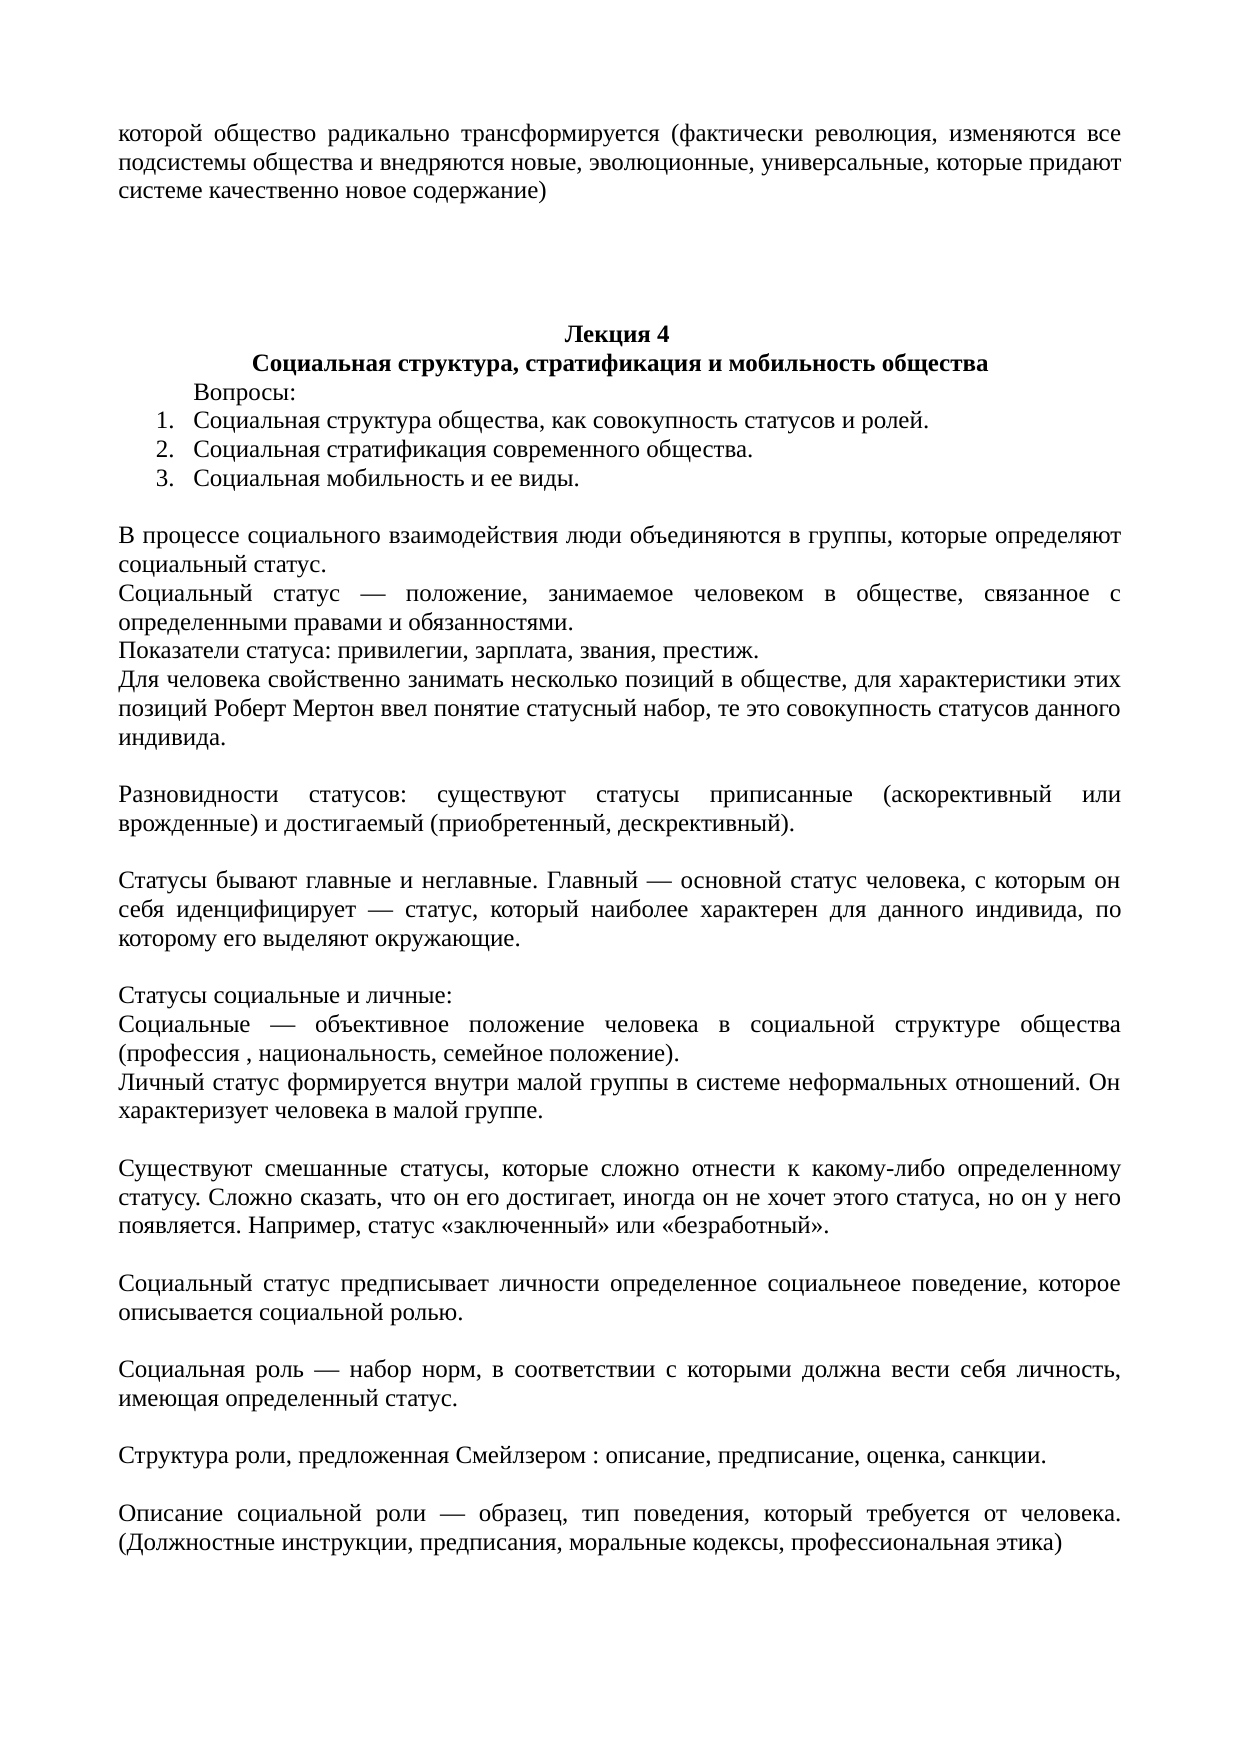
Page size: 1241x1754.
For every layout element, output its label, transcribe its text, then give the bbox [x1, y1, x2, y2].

text Статусы социальные и личные: [118, 981, 1122, 1009]
text Структура роли, предложенная Смейлзером : описание, предписание, оценка, санкции. [118, 1441, 1122, 1469]
text В процессе социального взаимодействия люди объединяются в группы, которые определяют социальный статус. [118, 521, 1122, 578]
text Личный статус формируется внутри малой группы в системе неформальных отношений. Он характеризует человека в малой группе. [118, 1067, 1122, 1124]
text Социальные — объективное положение человека в социальной структуре общества (профессия , национальность, семейное положение). [118, 1009, 1122, 1067]
text Существуют смешанные статусы, которые сложно отнести к какому-либо определенному статусу. Сложно сказать, что он его достигает, иногда он не хочет этого статуса, но он у него появляется. Например, статус «заключенный» или «безработный». [118, 1153, 1122, 1239]
list Социальная структура общества, как совокупность статусов и ролей. [156, 406, 1122, 434]
text Показатели статуса: привилегии, зарплата, звания, престиж. [118, 636, 1122, 664]
list Социальная стратификация современного общества. [156, 434, 1122, 463]
text Социальная роль — набор норм, в соответствии с которыми должна вести себя личность, имеющая определенный статус. [118, 1354, 1122, 1412]
text Разновидности статусов: существуют статусы приписанные (аскорективный или врожденные) и достигаемый (приобретенный, дескрективный). [118, 779, 1122, 837]
text Вопросы: [118, 377, 1122, 406]
text которой общество радикально трансформируется (фактически революция, изменяются все подсистемы общества и внедряются новые, эволюционные, универсальные, которые придают системе качественно новое содержание) [118, 118, 1122, 204]
text Лекция 4 [118, 319, 1122, 348]
text Социальный статус предписывает личности определенное социальнеое поведение, которое описывается социальной ролью. [118, 1268, 1122, 1326]
text Социальная структура, стратификация и мобильность общества [118, 348, 1122, 377]
list Социальная мобильность и ее виды. [156, 463, 1122, 492]
text Описание социальной роли — образец, тип поведения, который требуется от человека. (Должностные инструкции, предписания, моральные кодексы, профессиональная этика) [118, 1498, 1122, 1556]
text Для человека свойственно занимать несколько позиций в обществе, для характеристики этих позиций Роберт Мертон ввел понятие статусный набор, те это совокупность статусов данного индивида. [118, 664, 1122, 751]
text Социальный статус — положение, занимаемое человеком в обществе, связанное с определенными правами и обязанностями. [118, 578, 1122, 636]
text Статусы бывают главные и неглавные. Главный — основной статус человека, с которым он себя иденцифицирует — статус, который наиболее характерен для данного индивида, по которому его выделяют окружающие. [118, 866, 1122, 952]
